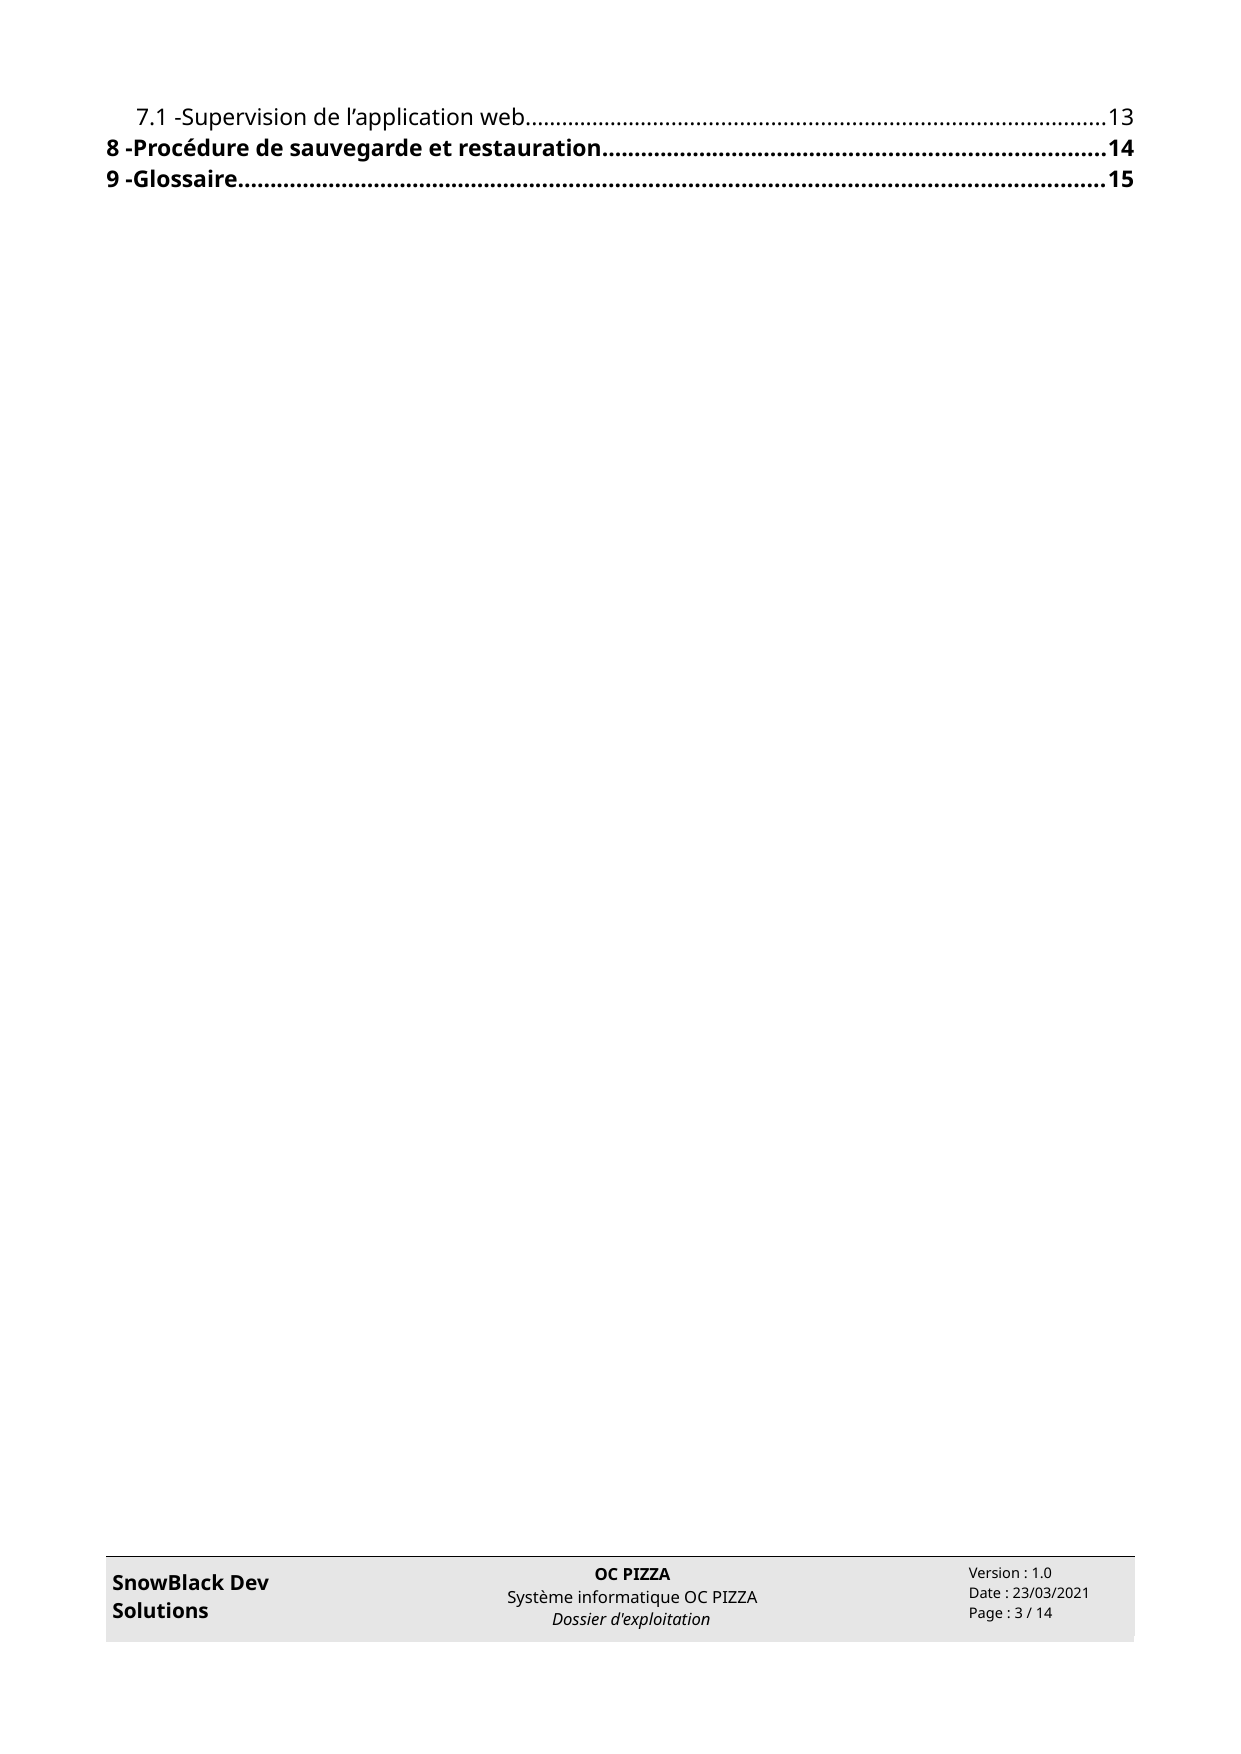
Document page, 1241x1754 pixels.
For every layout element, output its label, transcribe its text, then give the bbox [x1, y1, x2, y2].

text 8 -Procédure de sauvegarde et restauration 14 [106, 132, 1134, 163]
text 9 -Glossaire 15 [106, 163, 1134, 194]
text 7.1 -Supervision de l’application web 13 [136, 100, 1134, 132]
